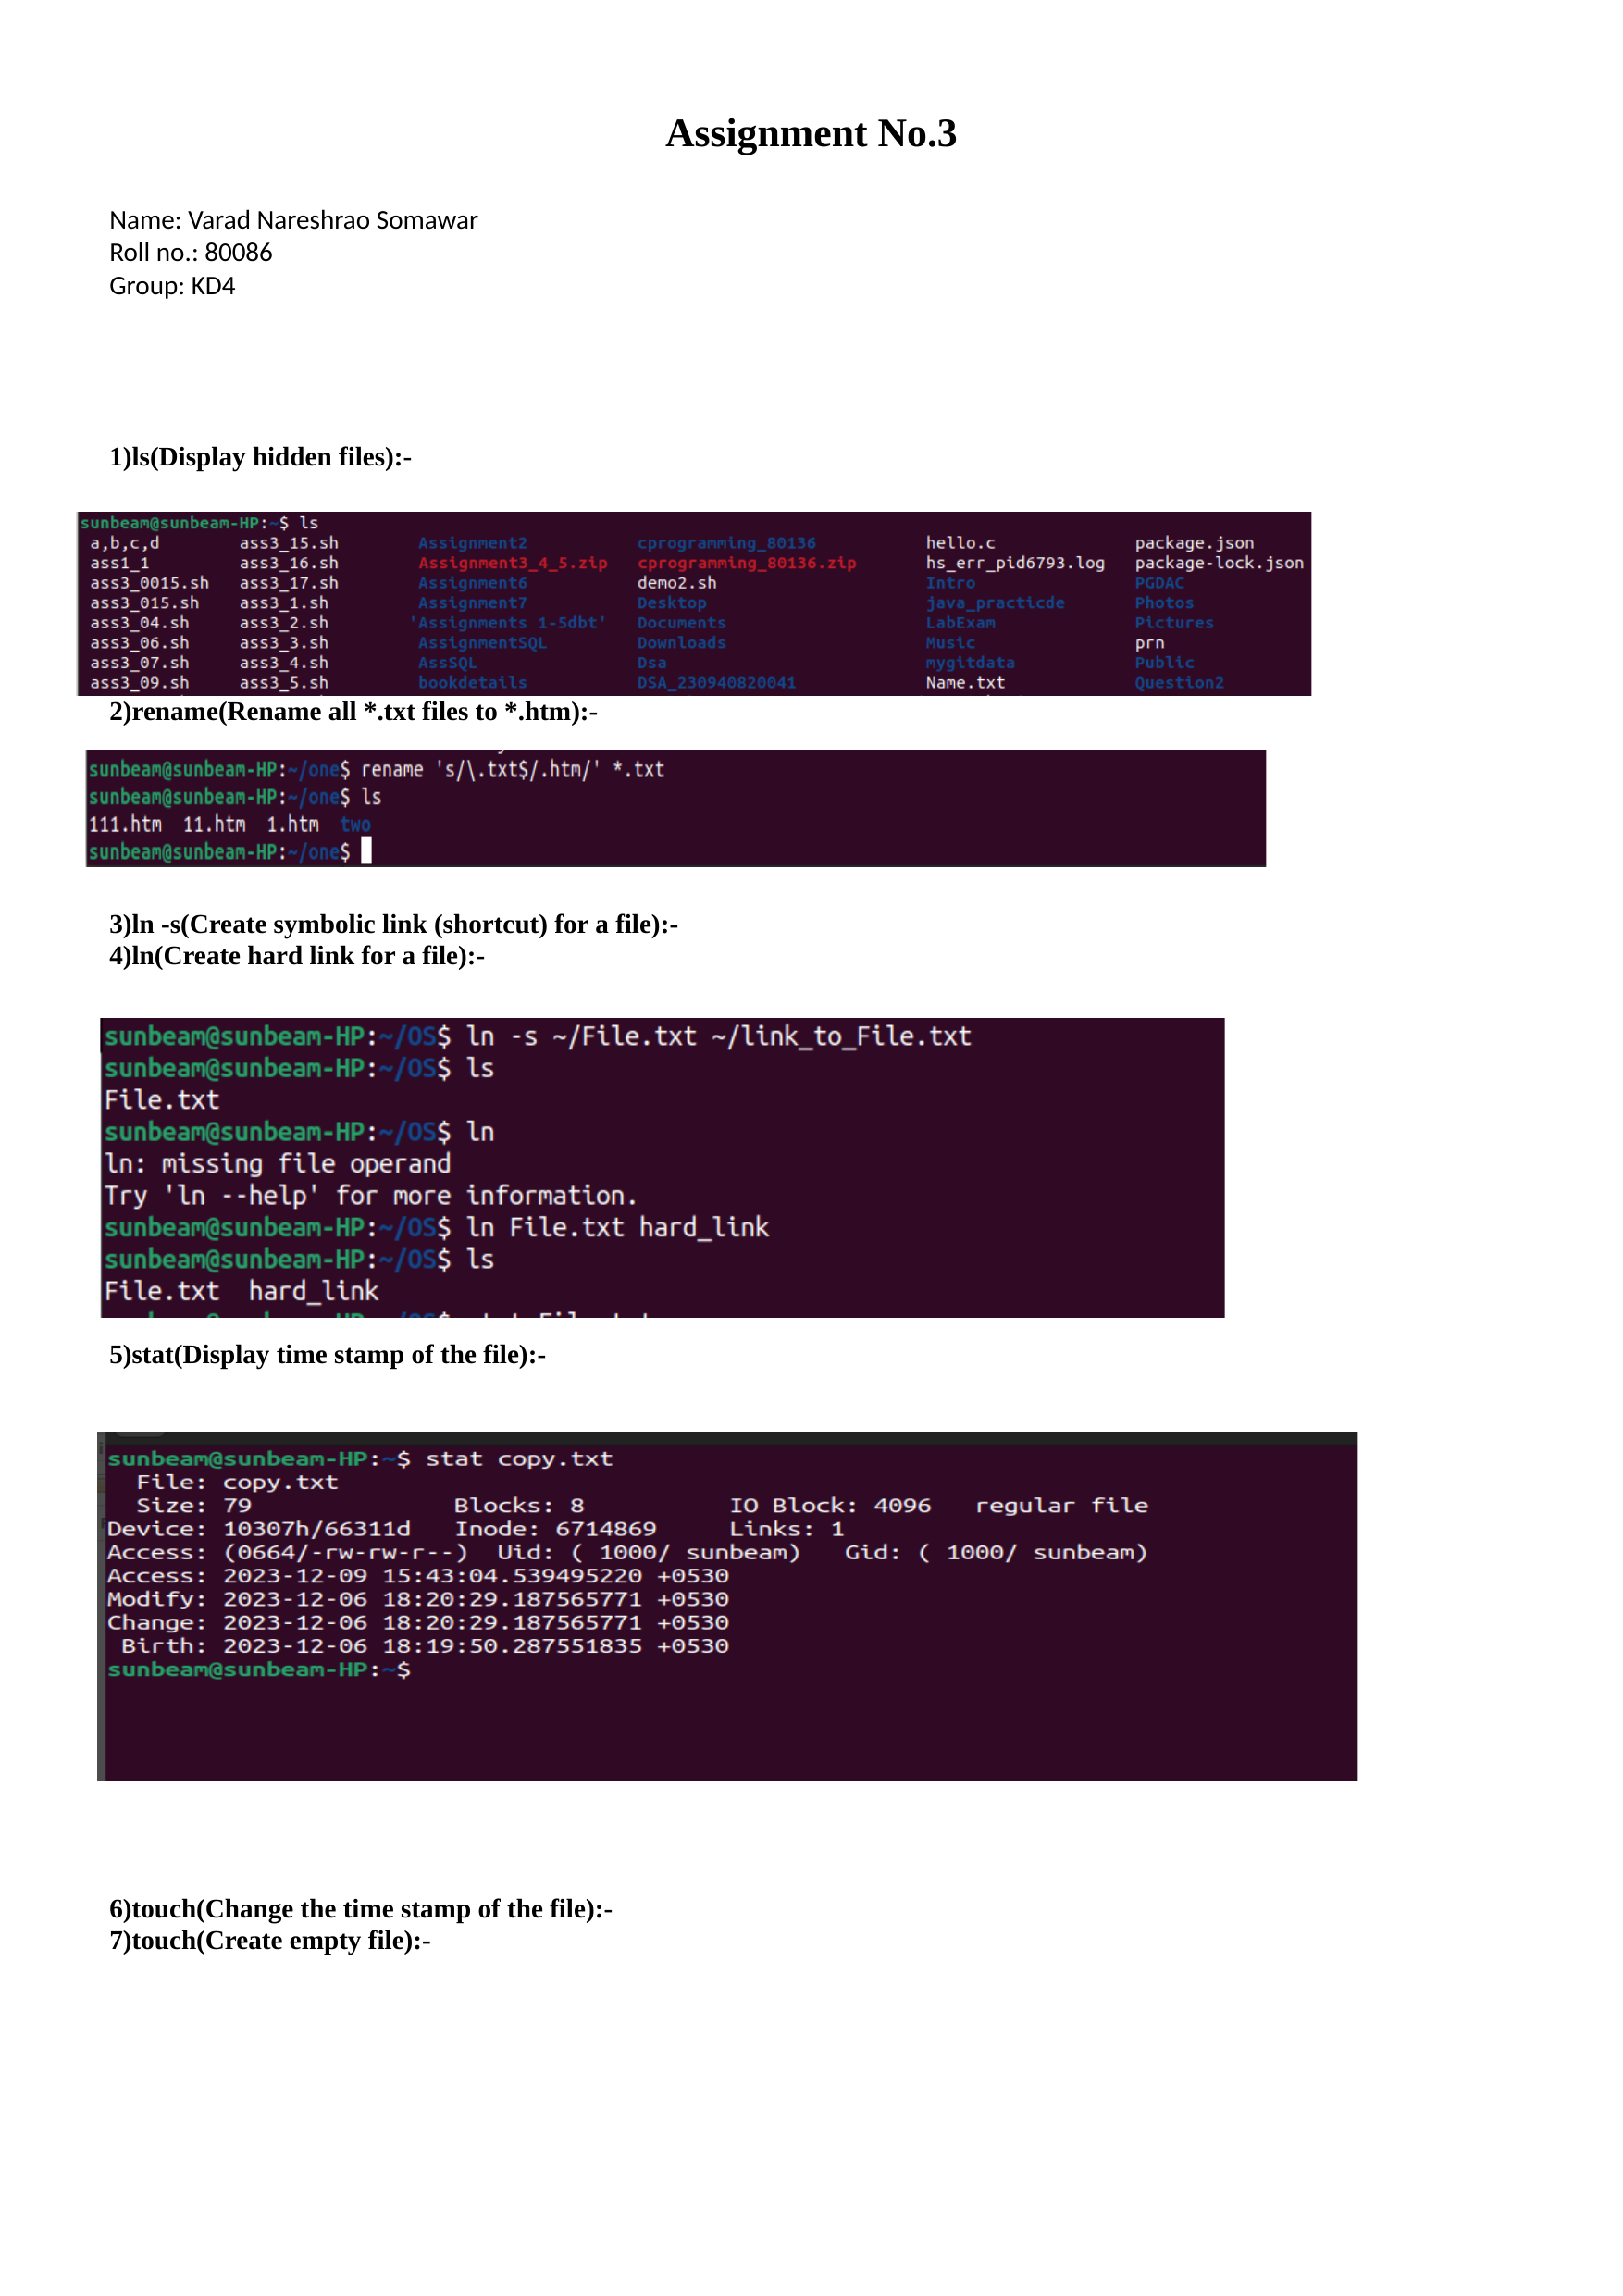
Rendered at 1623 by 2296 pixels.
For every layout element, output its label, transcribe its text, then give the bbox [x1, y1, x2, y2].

text Assignment No.3 [109, 109, 1514, 155]
text Roll no.: 80086 [109, 235, 1514, 268]
text 3)ln -s(Create symbolic link (shortcut) for a file):- [109, 908, 1514, 939]
text 6)touch(Change the time stamp of the file):- [109, 1893, 1514, 1924]
text 4)ln(Create hard link for a file):- [109, 939, 1514, 970]
text Name: Varad Nareshrao Somawar [109, 203, 1514, 235]
text 2)rename(Rename all *.txt files to *.htm):- [109, 591, 1514, 726]
text Group: KD4 [109, 268, 1514, 302]
text 1)ls(Display hidden files):- [109, 441, 1514, 472]
text 5)stat(Display time stamp of the file):- [109, 1338, 1514, 1370]
text 7)touch(Create empty file):- [109, 1924, 1514, 1955]
